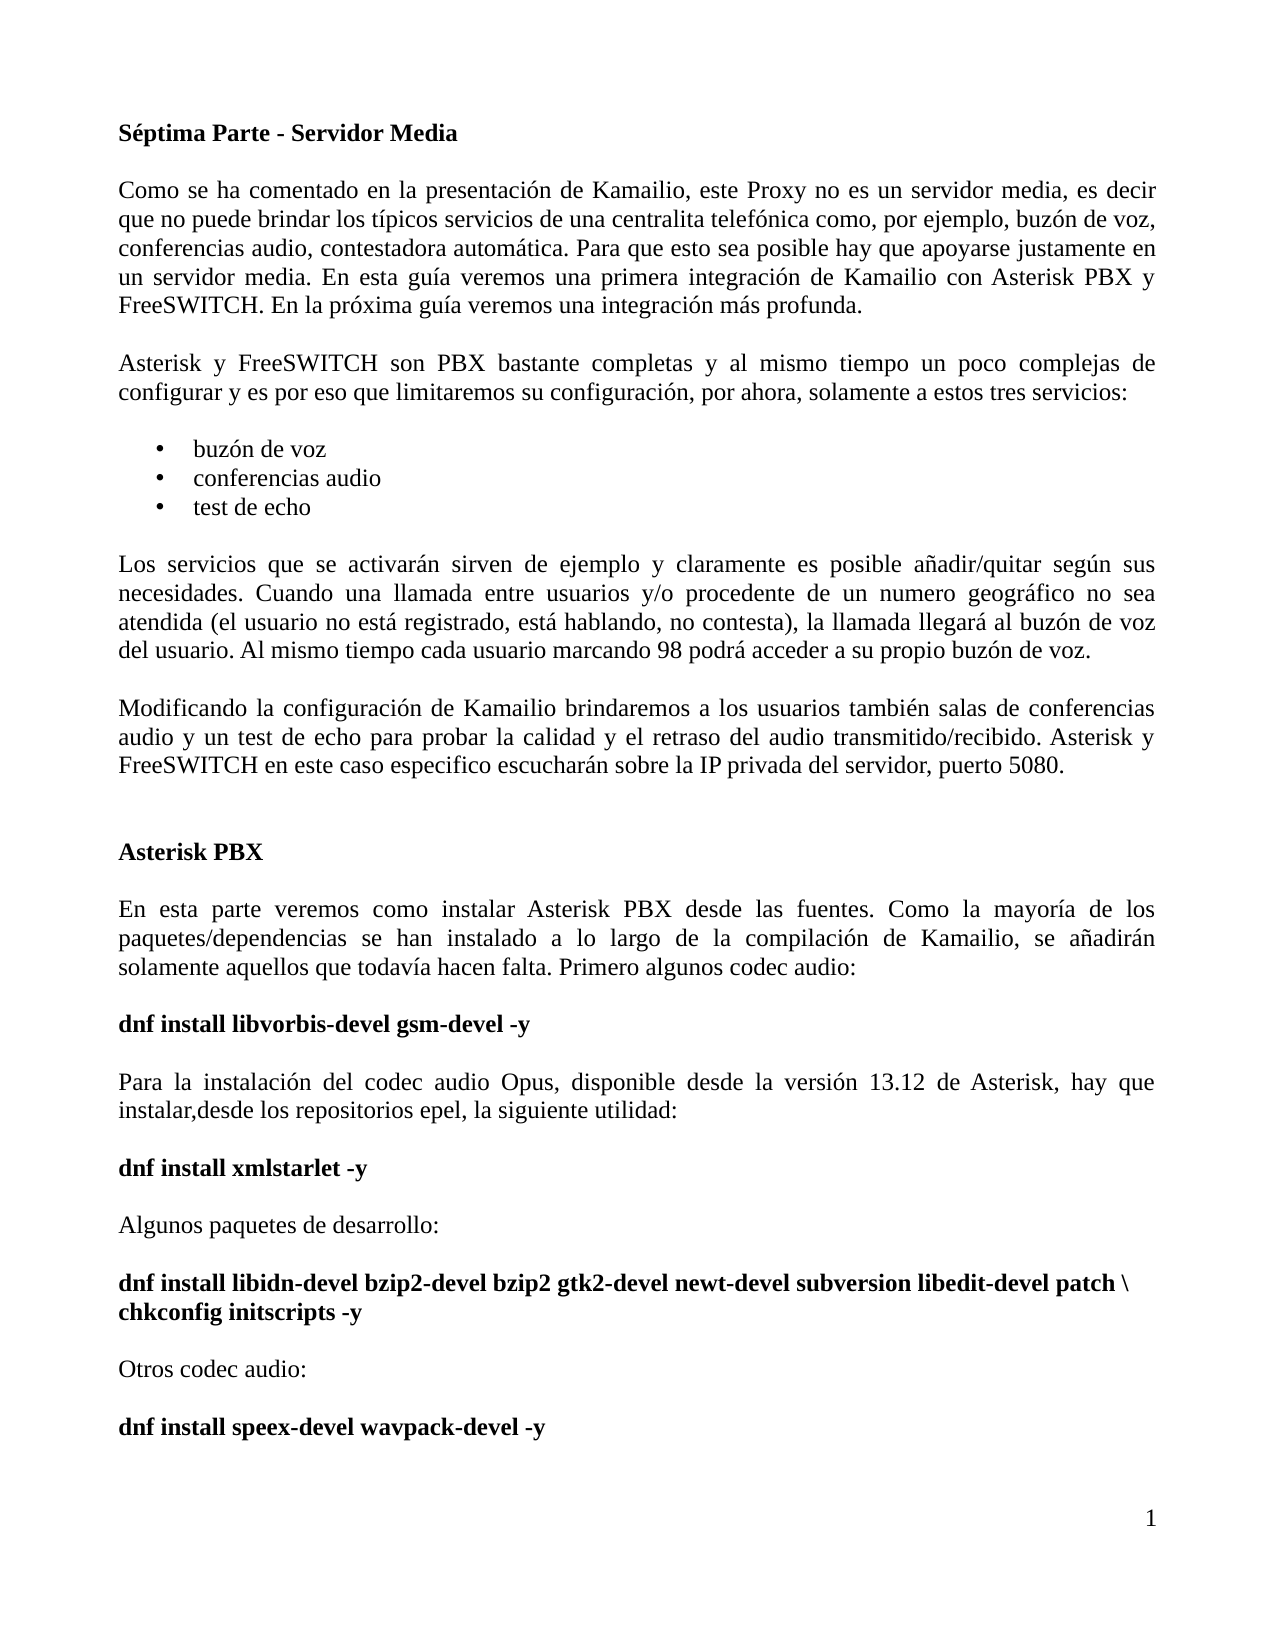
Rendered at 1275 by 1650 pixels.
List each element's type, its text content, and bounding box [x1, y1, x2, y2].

text chkconfig initscripts -y [118, 1297, 1157, 1326]
text Modificando la configuración de Kamailio brindaremos a los usuarios también salas de conferencias audio y un test de echo para probar la calidad y el retraso del audio transmitido/recibido. Asterisk y FreeSWITCH en este caso especifico escucharán sobre la IP privada del servidor, puerto 5080. [118, 693, 1157, 779]
text Asterisk PBX [118, 837, 1157, 866]
text dnf install libidn-devel bzip2-devel bzip2 gtk2-devel newt-devel subversion libedit-devel patch \ [118, 1268, 1157, 1297]
text dnf install speex-devel wavpack-devel -y [118, 1412, 1157, 1441]
text dnf install libvorbis-devel gsm-devel -y [118, 1009, 1157, 1038]
text Algunos paquetes de desarrollo: [118, 1211, 1157, 1239]
text Los servicios que se activarán sirven de ejemplo y claramente es posible añadir/quitar según sus necesidades. Cuando una llamada entre usuarios y/o procedente de un numero geográfico no sea atendida (el usuario no está registrado, está hablando, no contesta), la llamada llegará al buzón de voz del usuario. Al mismo tiempo cada usuario marcando 98 podrá acceder a su propio buzón de voz. [118, 549, 1157, 664]
list conferencias audio [156, 463, 1157, 492]
text Para la instalación del codec audio Opus, disponible desde la versión 13.12 de Asterisk, hay que instalar,desde los repositorios epel, la siguiente utilidad: [118, 1067, 1157, 1124]
text Séptima Parte - Servidor Media [118, 118, 1157, 147]
text Otros codec audio: [118, 1354, 1157, 1383]
list buzón de voz [156, 434, 1157, 463]
text Como se ha comentado en la presentación de Kamailio, este Proxy no es un servidor media, es decir que no puede brindar los típicos servicios de una centralita telefónica como, por ejemplo, buzón de voz, conferencias audio, contestadora automática. Para que esto sea posible hay que apoyarse justamente en un servidor media. En esta guía veremos una primera integración de Kamailio con Asterisk PBX y FreeSWITCH. En la próxima guía veremos una integración más profunda. [118, 176, 1157, 319]
text dnf install xmlstarlet -y [118, 1153, 1157, 1182]
list test de echo [156, 492, 1157, 521]
text En esta parte veremos como instalar Asterisk PBX desde las fuentes. Como la mayoría de los paquetes/dependencias se han instalado a lo largo de la compilación de Kamailio, se añadirán solamente aquellos que todavía hacen falta. Primero algunos codec audio: [118, 894, 1157, 981]
text Asterisk y FreeSWITCH son PBX bastante completas y al mismo tiempo un poco complejas de configurar y es por eso que limitaremos su configuración, por ahora, solamente a estos tres servicios: [118, 348, 1157, 406]
